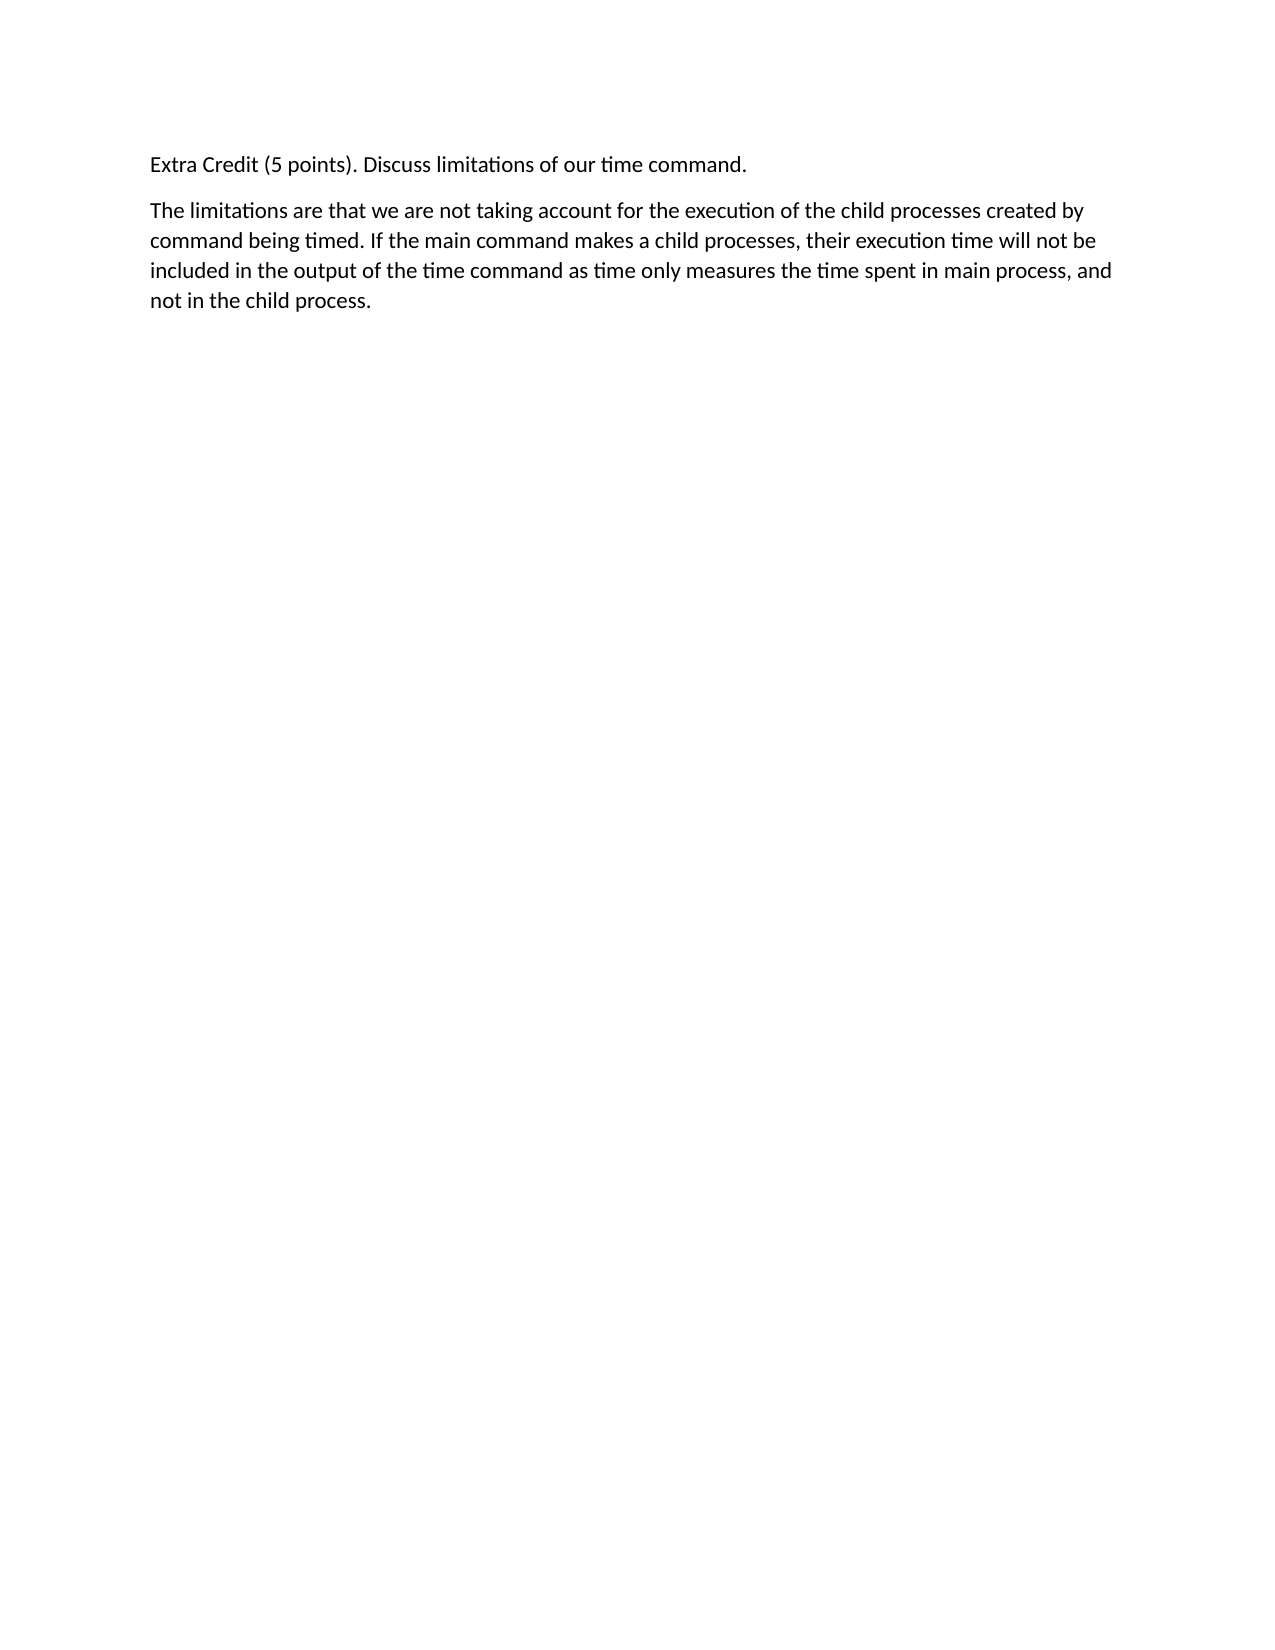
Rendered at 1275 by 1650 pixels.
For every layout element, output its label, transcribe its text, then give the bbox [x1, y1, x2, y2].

text Extra Credit (5 points). Discuss limitations of our time command. [150, 150, 1125, 178]
text The limitations are that we are not taking account for the execution of the child processes created by command being timed. If the main command makes a child processes, their execution time will not be included in the output of the time command as time only measures the time spent in main process, and not in the child process. [150, 197, 1125, 314]
